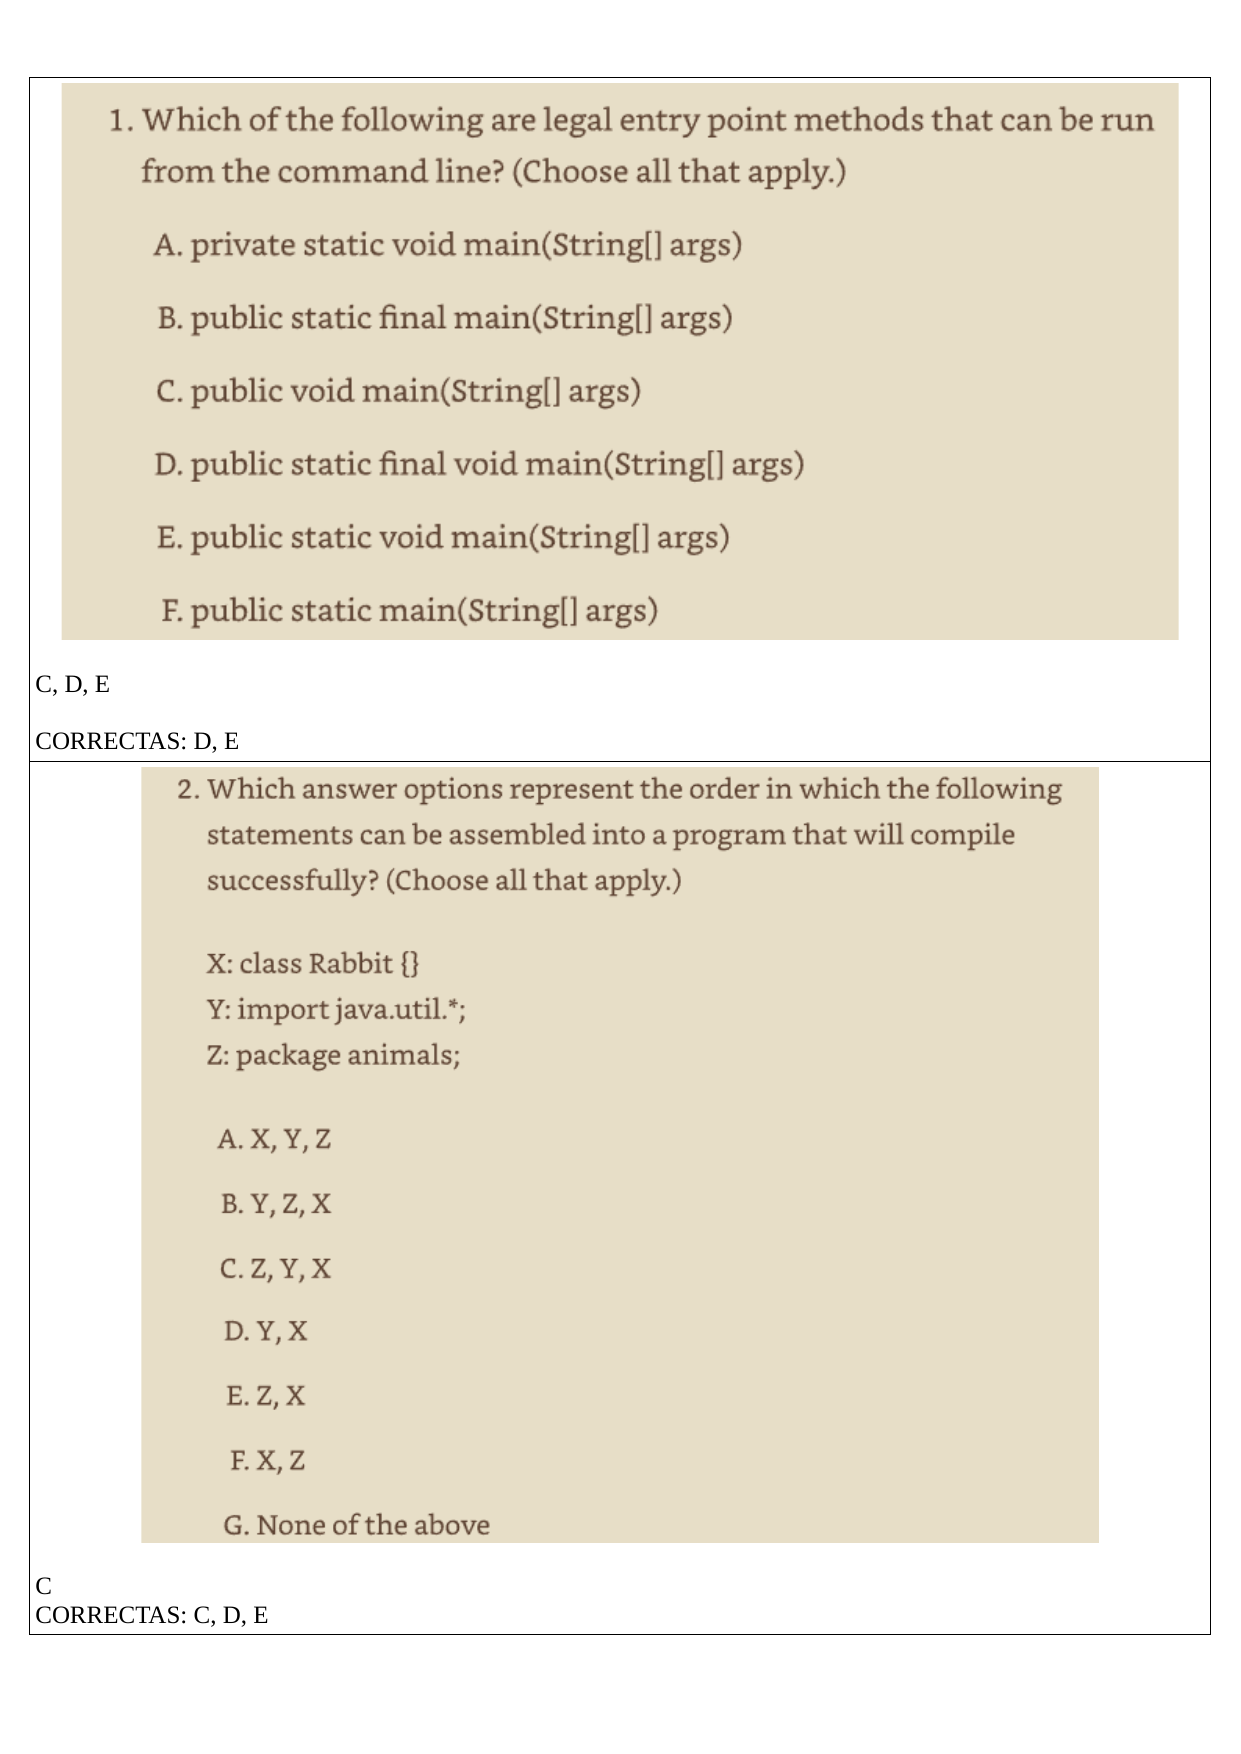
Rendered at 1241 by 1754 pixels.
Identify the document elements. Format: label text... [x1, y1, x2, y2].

picture [61, 83, 1179, 640]
table_cell C CORRECTAS: C, D, E [30, 762, 1210, 1634]
picture [141, 767, 1099, 1543]
table_header C, D, E CORRECTAS: D, E [30, 78, 1210, 761]
